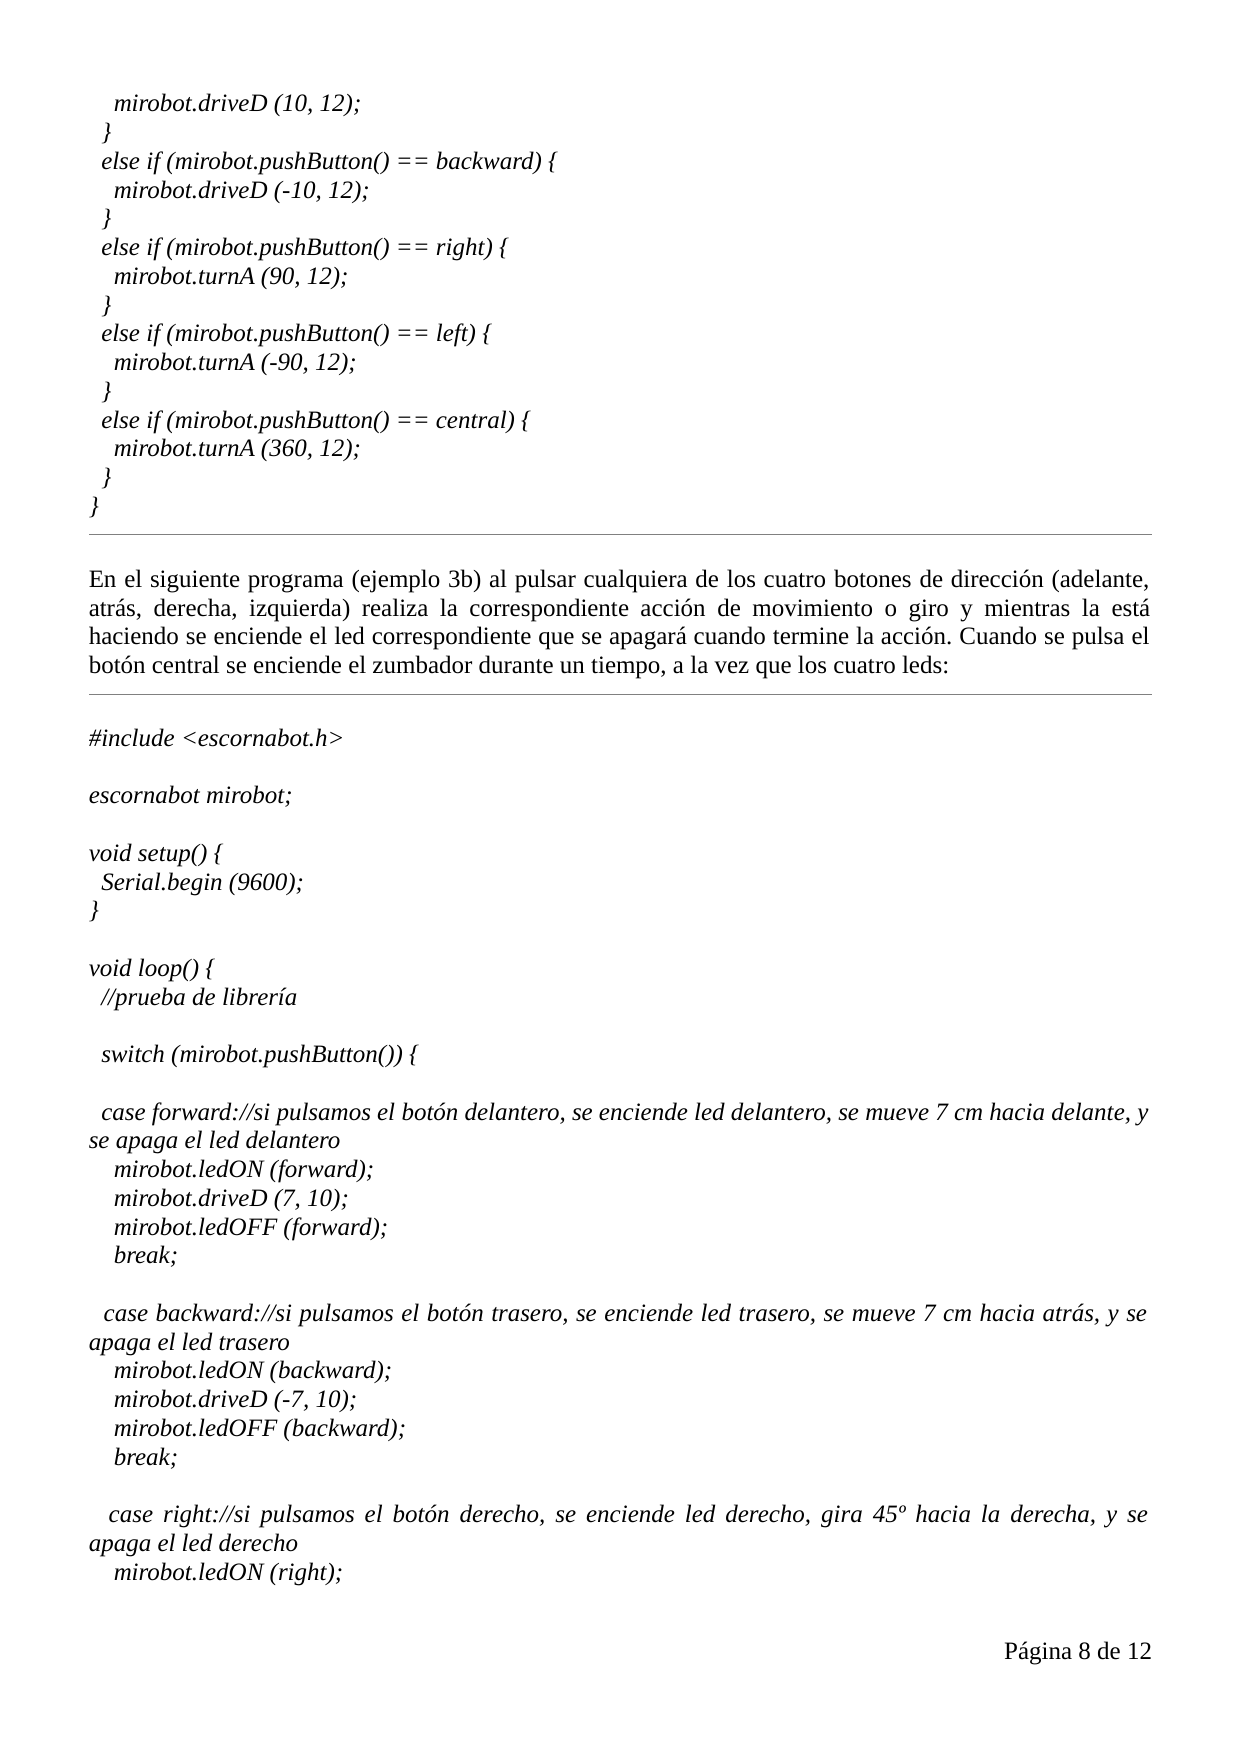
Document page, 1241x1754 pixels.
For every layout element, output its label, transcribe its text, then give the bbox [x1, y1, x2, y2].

text En el siguiente programa (ejemplo 3b) al pulsar cualquiera de los cuatro botones de dirección (adelante, atrás, derecha, izquierda) realiza la correspondiente acción de movimiento o giro y mientras la está haciendo se enciende el led correspondiente que se apagará cuando termine la acción. Cuando se pulsa el botón central se enciende el zumbador durante un tiempo, a la vez que los cuatro leds: [88, 564, 1152, 679]
text } [88, 491, 1152, 520]
text mirobot.turnA (90, 12); [88, 261, 1152, 290]
text Serial.begin (9600); [88, 867, 1152, 896]
text } [88, 117, 1152, 146]
text #include <escornabot.h> [88, 723, 1152, 752]
text } [88, 462, 1152, 491]
text mirobot.ledOFF (backward); [88, 1413, 1152, 1442]
text case forward://si pulsamos el botón delantero, se enciende led delantero, se mueve 7 cm hacia delante, y se apaga el led delantero [88, 1097, 1152, 1154]
text mirobot.driveD (-10, 12); [88, 175, 1152, 203]
text mirobot.driveD (-7, 10); [88, 1384, 1152, 1413]
text } [88, 896, 1152, 924]
text case backward://si pulsamos el botón trasero, se enciende led trasero, se mueve 7 cm hacia atrás, y se apaga el led trasero [88, 1298, 1152, 1356]
text } [88, 290, 1152, 318]
text mirobot.ledOFF (forward); [88, 1212, 1152, 1241]
text //prueba de librería [88, 982, 1152, 1011]
text void loop() { [88, 953, 1152, 982]
text else if (mirobot.pushButton() == central) { [88, 405, 1152, 433]
text else if (mirobot.pushButton() == right) { [88, 232, 1152, 261]
text break; [88, 1442, 1152, 1471]
text } [88, 376, 1152, 405]
text else if (mirobot.pushButton() == left) { [88, 318, 1152, 347]
text case right://si pulsamos el botón derecho, se enciende led derecho, gira 45º hacia la derecha, y se apaga el led derecho [88, 1499, 1152, 1557]
text break; [88, 1241, 1152, 1269]
text void setup() { [88, 838, 1152, 867]
text mirobot.turnA (360, 12); [88, 433, 1152, 462]
text mirobot.turnA (-90, 12); [88, 347, 1152, 376]
text } [88, 203, 1152, 232]
text mirobot.driveD (7, 10); [88, 1183, 1152, 1212]
text mirobot.ledON (backward); [88, 1356, 1152, 1384]
text switch (mirobot.pushButton()) { [88, 1039, 1152, 1068]
text else if (mirobot.pushButton() == backward) { [88, 146, 1152, 175]
text mirobot.ledON (forward); [88, 1154, 1152, 1183]
text escornabot mirobot; [88, 781, 1152, 809]
text mirobot.ledON (right); [88, 1557, 1152, 1586]
text mirobot.driveD (10, 12); [88, 88, 1152, 117]
